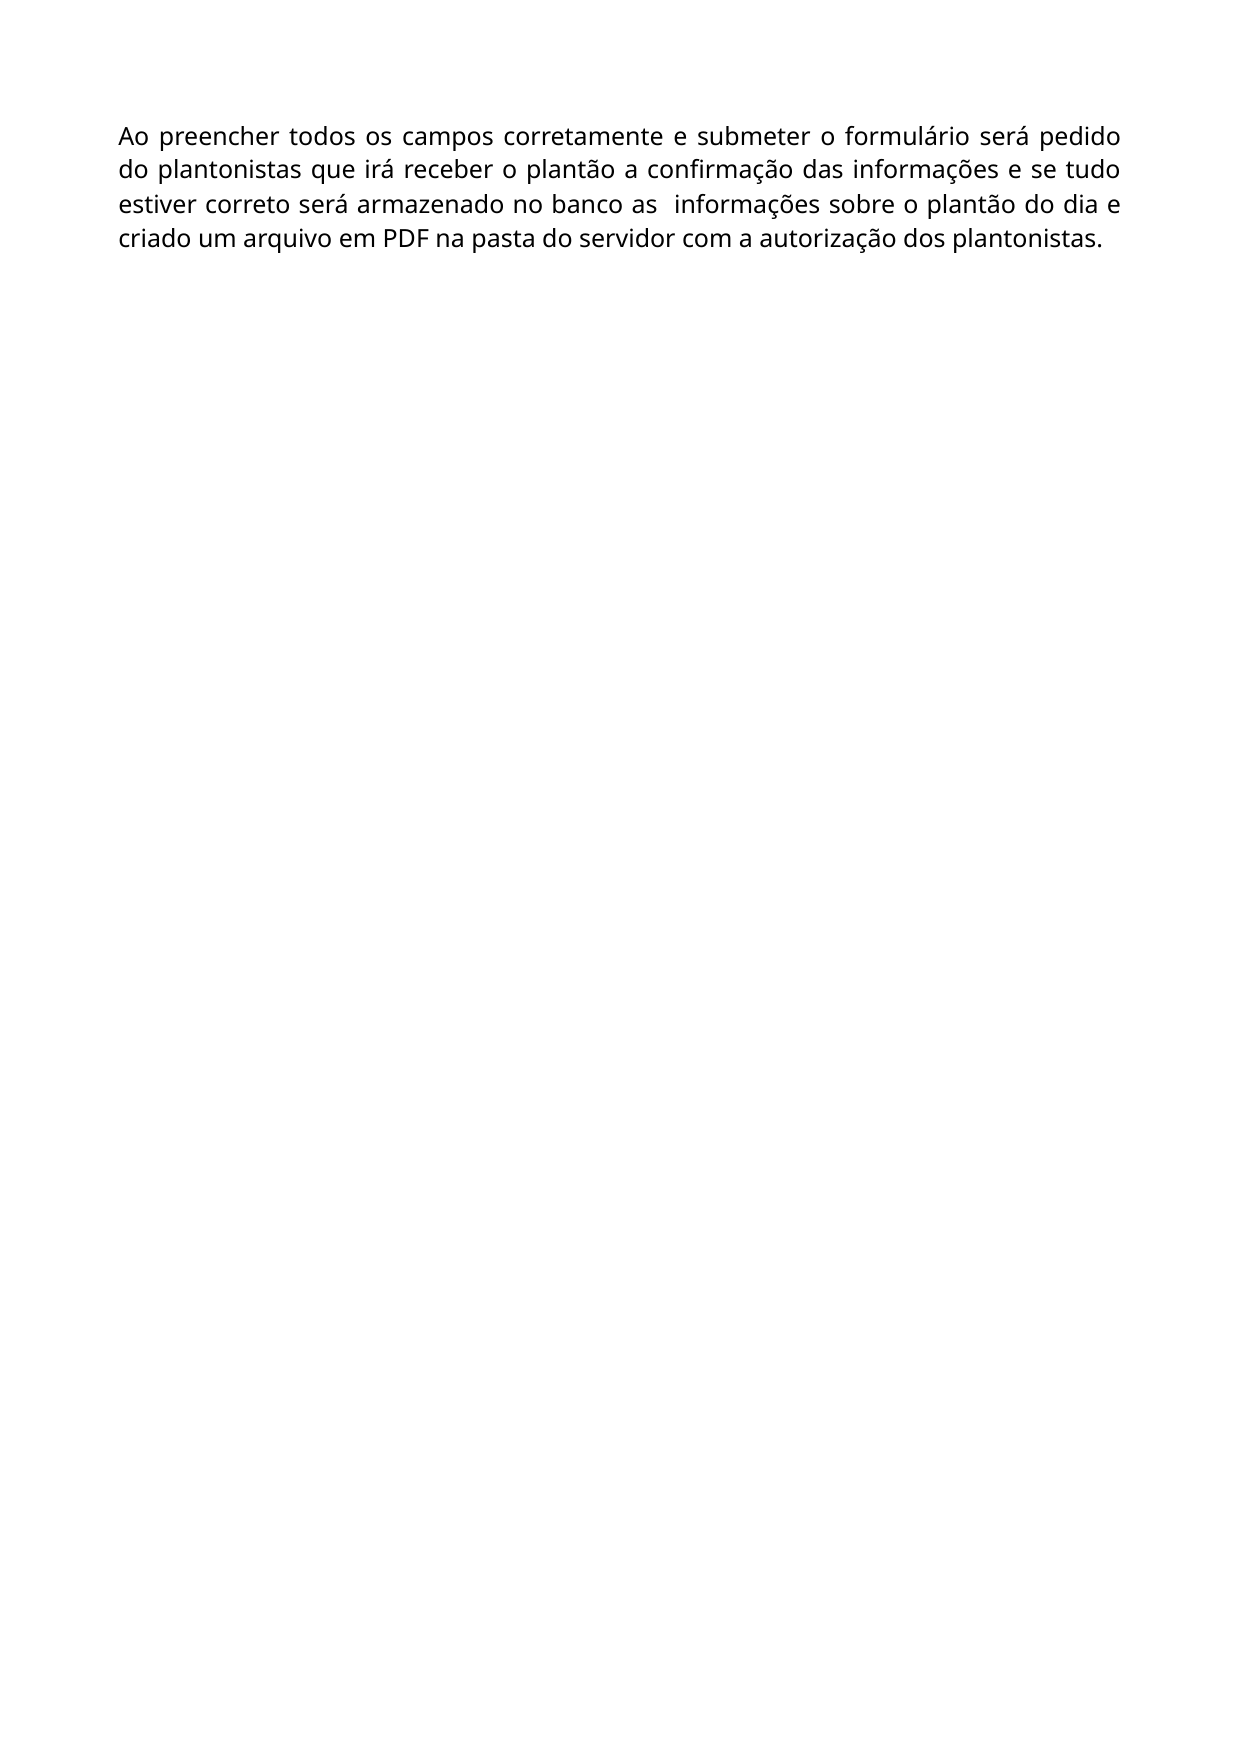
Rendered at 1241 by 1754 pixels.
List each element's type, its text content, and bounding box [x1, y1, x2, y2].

text Ao preencher todos os campos corretamente e submeter o formulário será pedido do plantonistas que irá receber o plantão a confirmação das informações e se tudo estiver correto será armazenado no banco as informações sobre o plantão do dia e criado um arquivo em PDF na pasta do servidor com a autorização dos plantonistas. [118, 118, 1122, 254]
